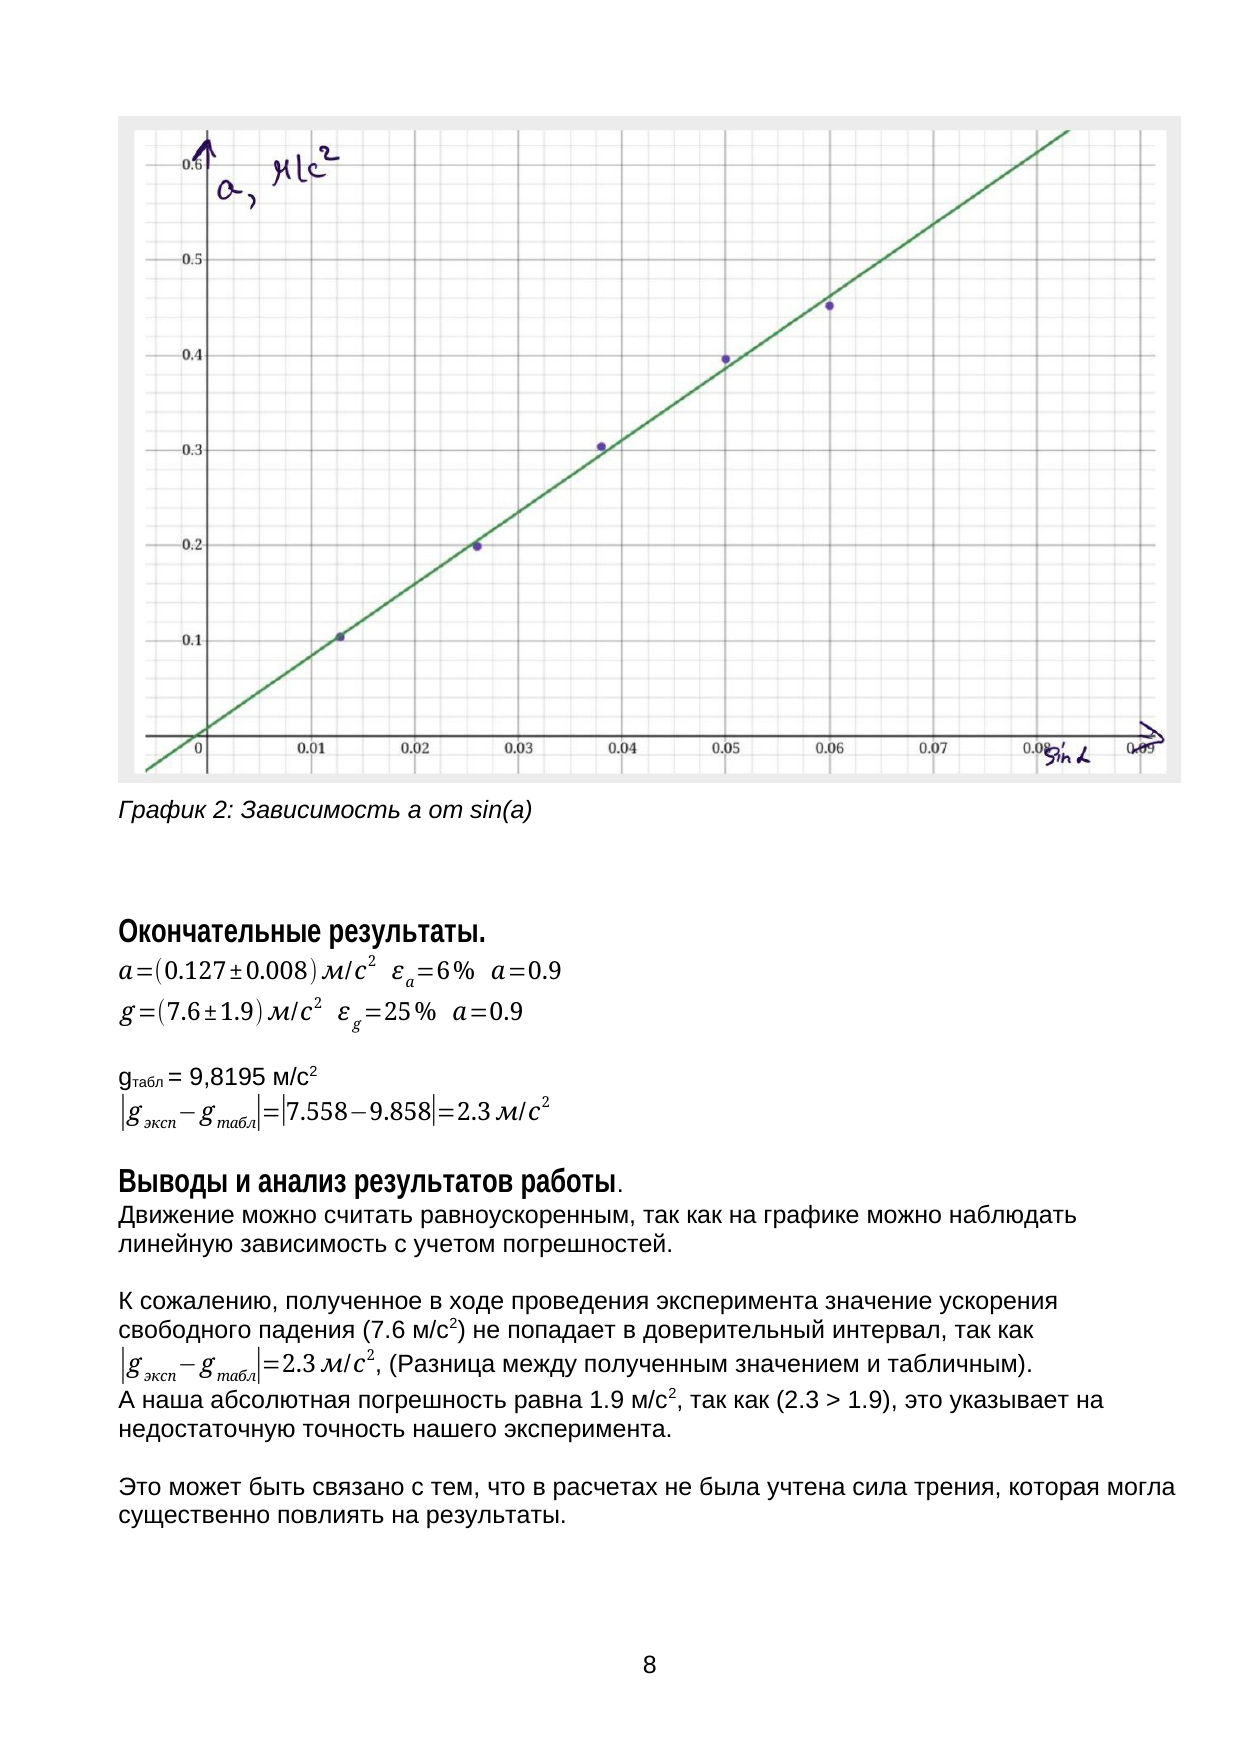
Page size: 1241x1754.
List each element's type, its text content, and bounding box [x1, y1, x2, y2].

picture [118, 116, 1182, 783]
text График 2: Зависимость a от sin(a) [118, 783, 1181, 824]
text Это может быть связано с тем, что в расчетах не была учтена сила трения, которая могла существенно повлиять на результаты. [118, 1472, 1181, 1529]
text Выводы и анализ результатов работы. [118, 1162, 1181, 1200]
text gтабл = 9,8195 м/c2 [118, 1062, 1181, 1091]
subtitle Окончательные результаты. [118, 911, 1240, 951]
text К сожалению, полученное в ходе проведения эксперимента значение ускорения свободного падения (7.6 м/c2) не попадает в доверительный интервал, так как , (Разница между полученным значением и табличным). [118, 1286, 1181, 1385]
text А наша абсолютная погрешность равна 1.9 м/c2, так как (2.3 > 1.9), это указывает на недостаточную точность нашего эксперимента. [118, 1385, 1181, 1443]
text Движение можно считать равноускоренным, так как на графике можно наблюдать линейную зависимость с учетом погрешностей. [118, 1200, 1181, 1257]
